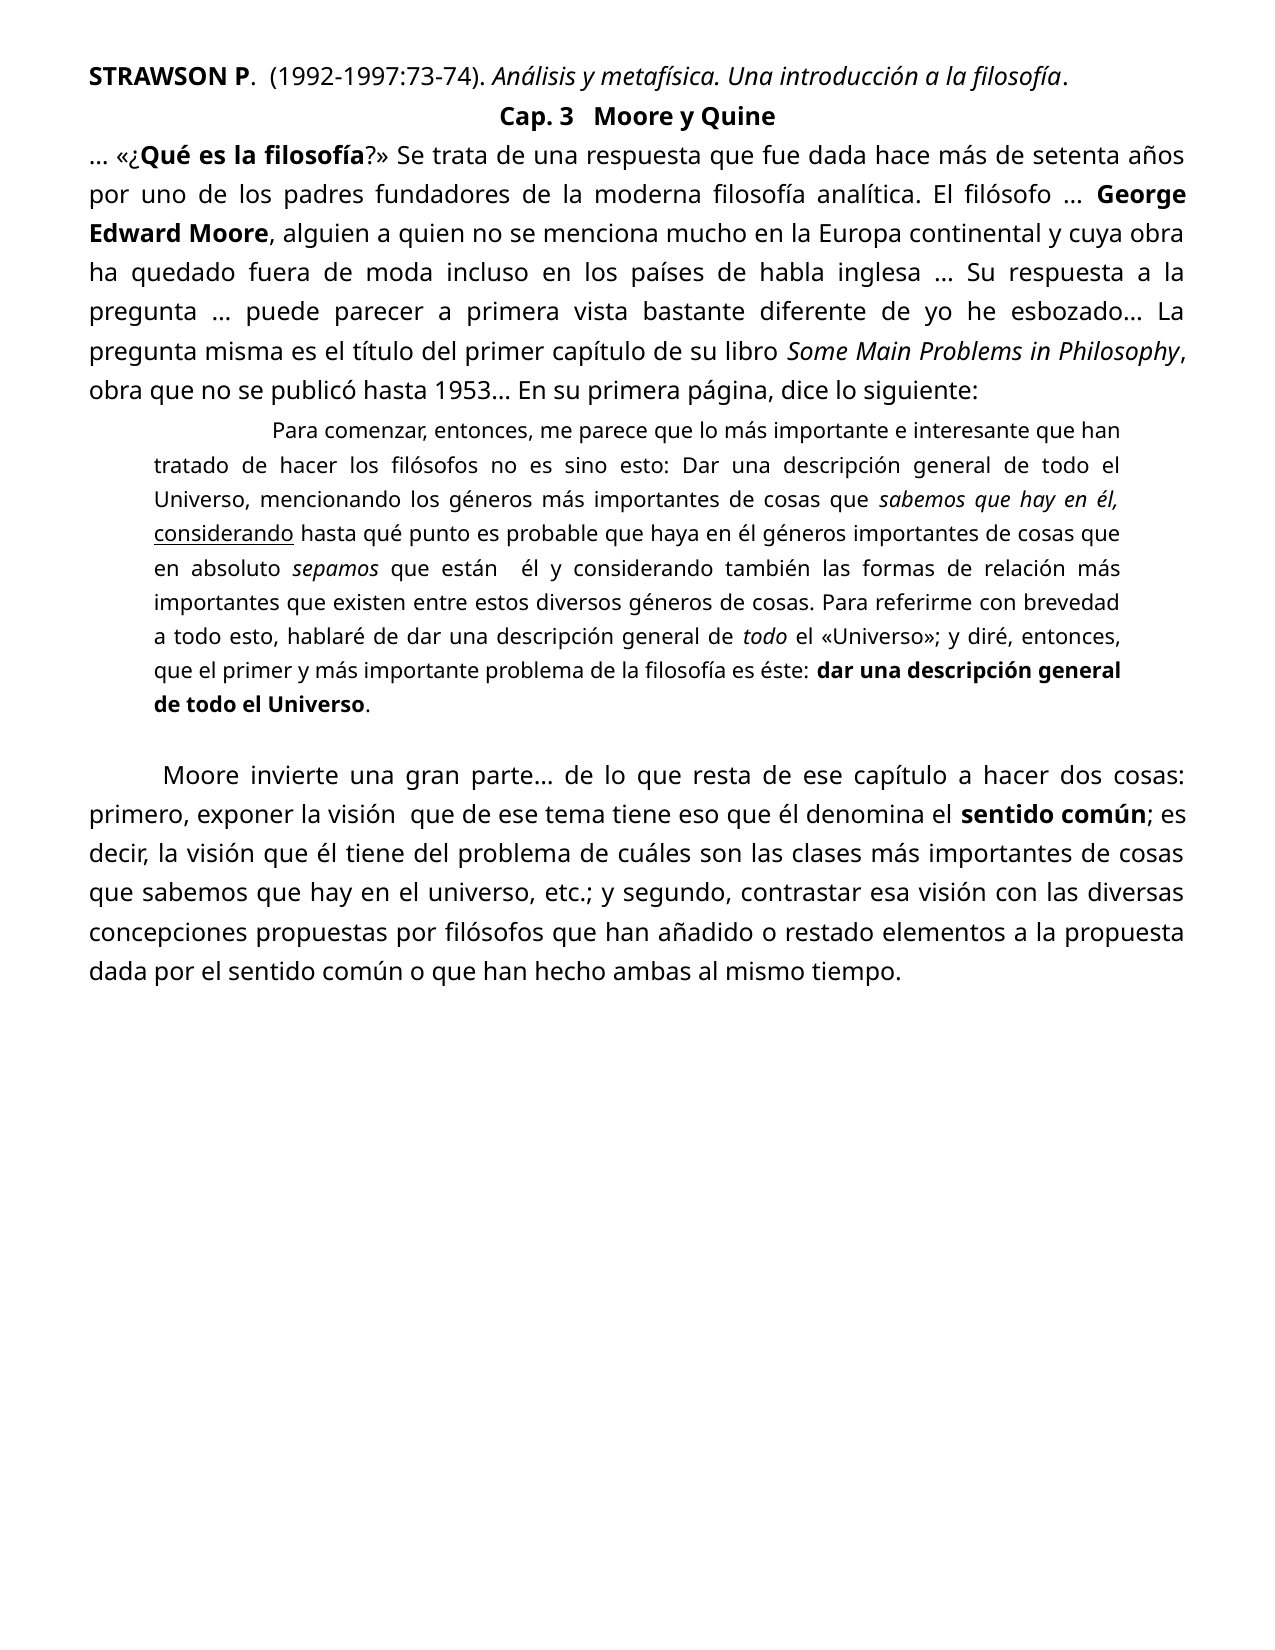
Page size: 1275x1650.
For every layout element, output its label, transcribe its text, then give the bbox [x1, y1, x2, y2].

text Cap. 3 Moore y Quine [88, 98, 1186, 132]
text Moore invierte una gran parte… de lo que resta de ese capítulo a hacer dos cosas: primero, exponer la visión que de ese tema tiene eso que él denomina el sentido común; es decir, la visión que él tiene del problema de cuáles son las clases más importantes de cosas que sabemos que hay en el universo, etc.; y segundo, contrastar esa visión con las diversas concepciones propuestas por filósofos que han añadido o restado elementos a la propuesta dada por el sentido común o que han hecho ambas al mismo tiempo. [88, 757, 1186, 987]
text Para comenzar, entonces, me parece que lo más importante e interesante que han tratado de hacer los filósofos no es sino esto: Dar una descripción general de todo el Universo, mencionando los géneros más importantes de cosas que sabemos que hay en él, considerando hasta qué punto es probable que haya en él géneros importantes de cosas que en absoluto sepamos que están él y considerando también las formas de relación más importantes que existen entre estos diversos géneros de cosas. Para referirme con brevedad a todo esto, hablaré de dar una descripción general de todo el «Universo»; y diré, entonces, que el primer y más importante problema de la filosofía es éste: dar una descripción general de todo el Universo. [153, 412, 1121, 719]
text … «¿Qué es la filosofía?» Se trata de una respuesta que fue dada hace más de setenta años por uno de los padres fundadores de la moderna filosofía analítica. El filósofo … George Edward Moore, alguien a quien no se menciona mucho en la Europa continental y cuya obra ha quedado fuera de moda incluso en los países de habla inglesa … Su respuesta a la pregunta … puede parecer a primera vista bastante diferente de yo he esbozado… La pregunta misma es el título del primer capítulo de su libro Some Main Problems in Philosophy, obra que no se publicó hasta 1953… En su primera página, dice lo siguiente: [88, 137, 1186, 406]
text STRAWSON P. (1992-1997:73-74). Análisis y metafísica. Una introducción a la filosofía. [88, 59, 1186, 93]
